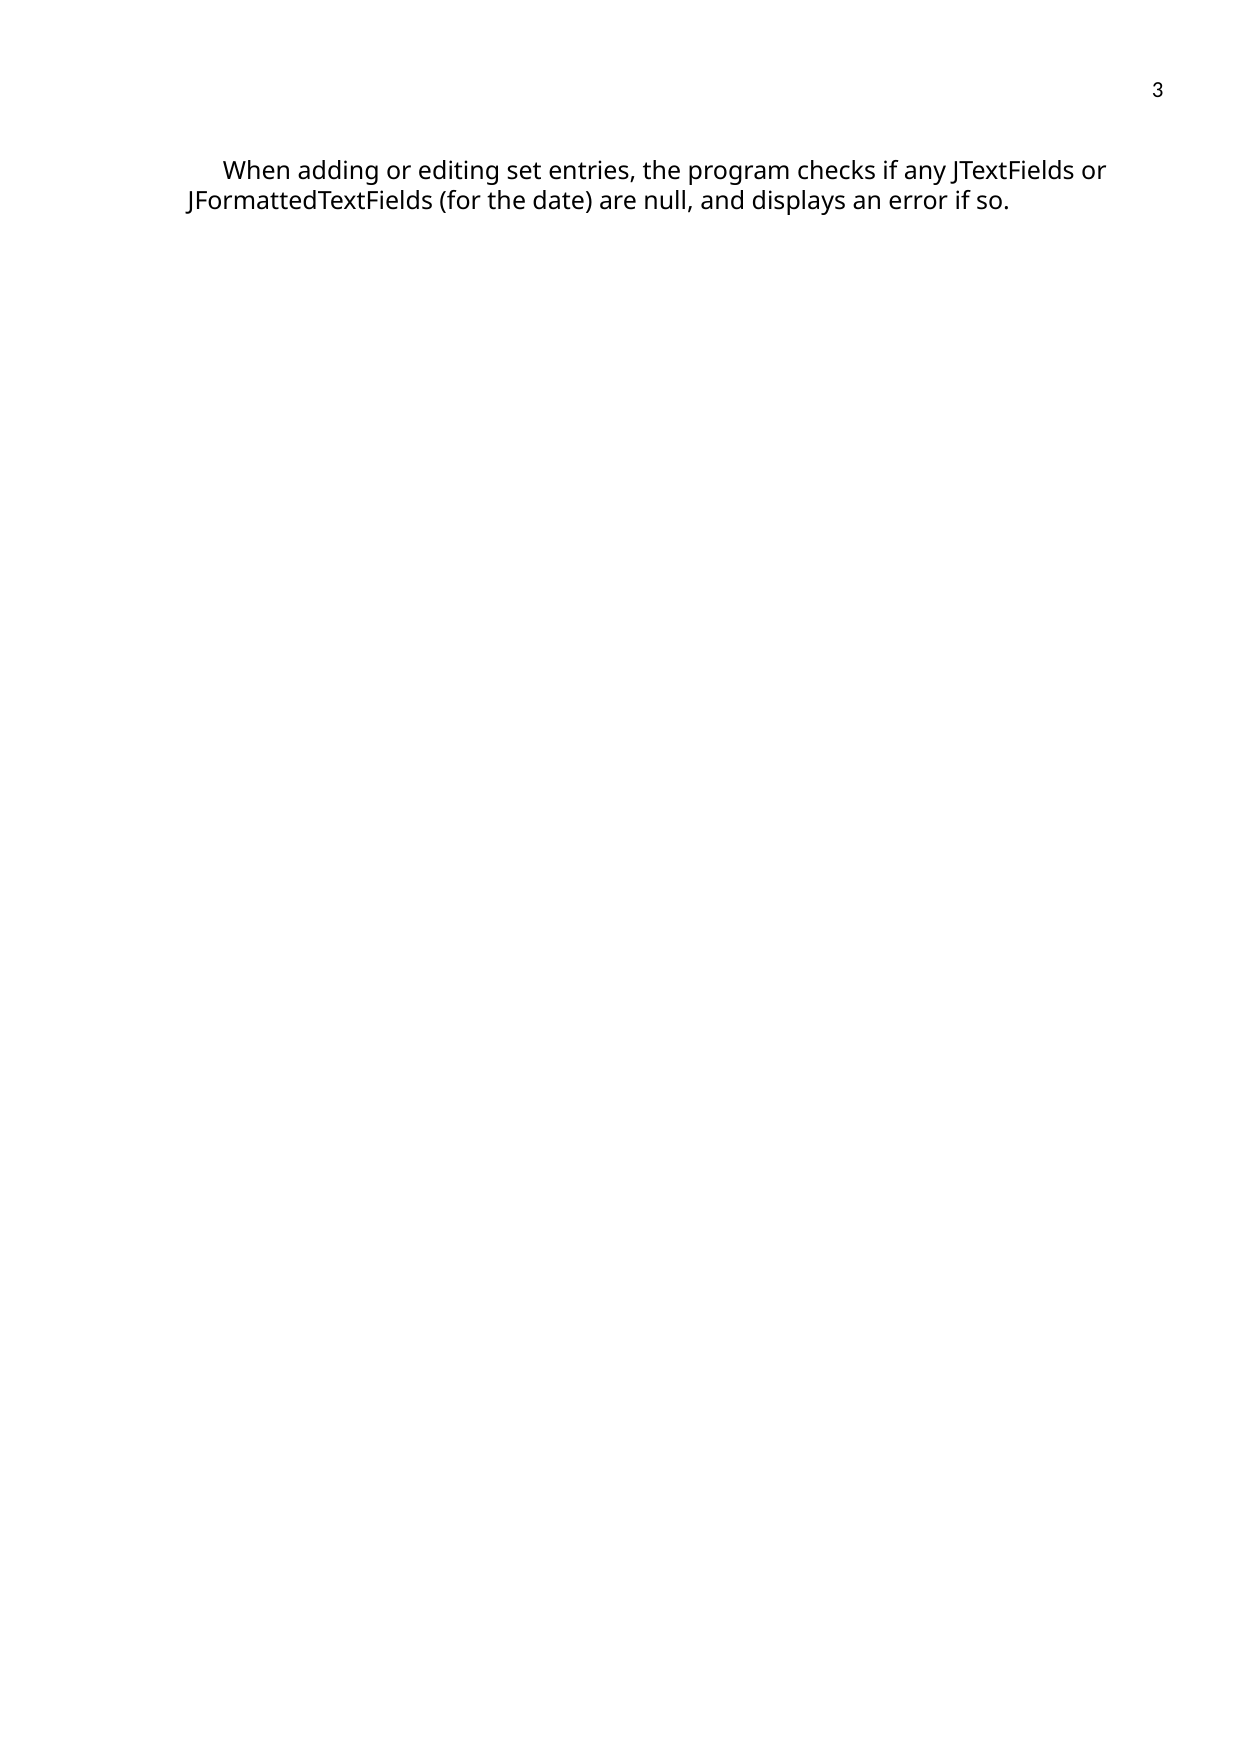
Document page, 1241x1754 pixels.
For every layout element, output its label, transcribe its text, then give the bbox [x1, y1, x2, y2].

text When adding or editing set entries, the program checks if any JTextFields or JFormattedTextFields (for the date) are null, and displays an error if so. [187, 156, 1163, 215]
